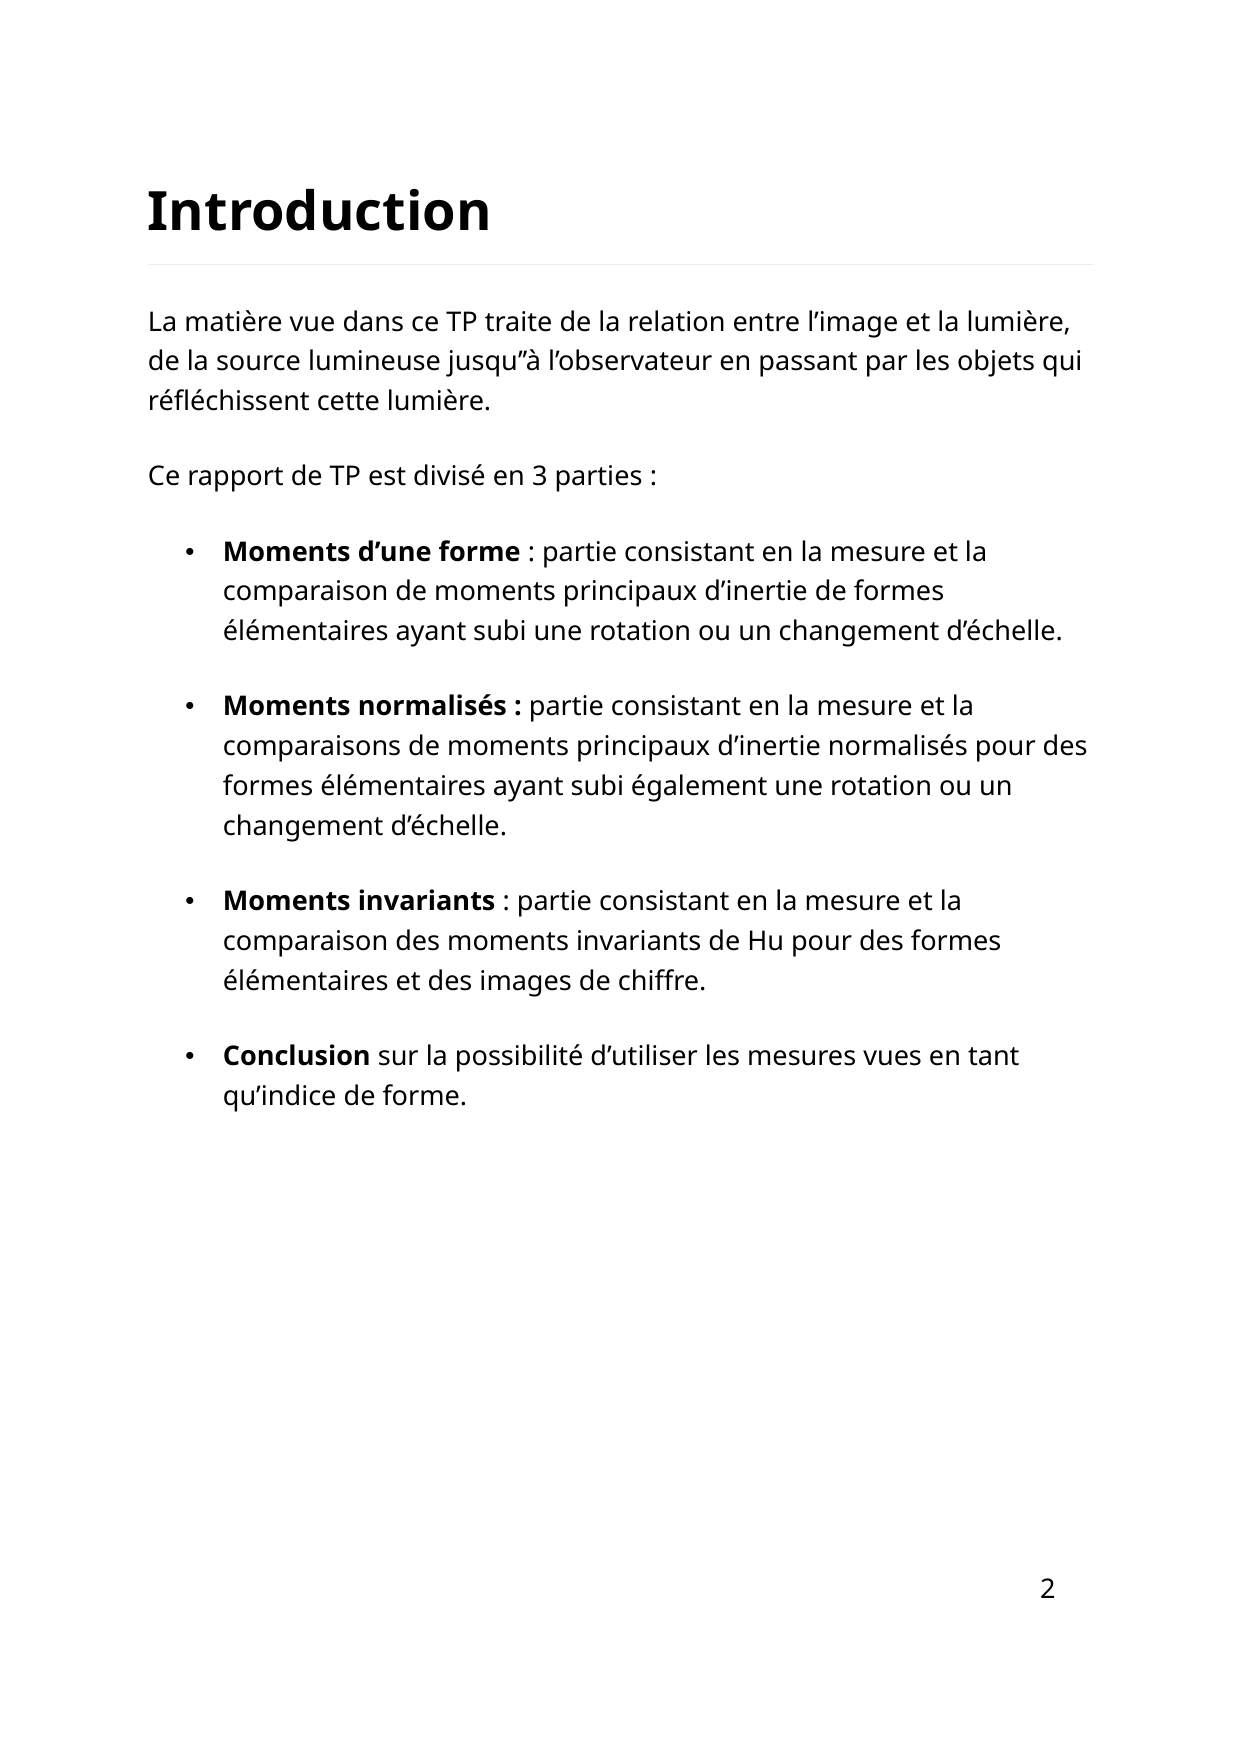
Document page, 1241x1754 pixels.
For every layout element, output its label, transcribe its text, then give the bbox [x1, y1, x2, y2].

list Moments normalisés : partie consistant en la mesure et la comparaisons de moments principaux d’inertie normalisés pour des formes élémentaires ayant subi également une rotation ou un changement d’échelle. [185, 687, 1093, 843]
list Moments invariants : partie consistant en la mesure et la comparaison des moments invariants de Hu pour des formes élémentaires et des images de chiffre. [185, 881, 1093, 998]
text Ce rapport de TP est divisé en 3 parties : [148, 457, 1093, 494]
subtitle Introduction [148, 173, 1093, 264]
text La matière vue dans ce TP traite de la relation entre l’image et la lumière, de la source lumineuse jusqu’’à l’observateur en passant par les objets qui réfléchissent cette lumière. [148, 302, 1093, 418]
list Conclusion sur la possibilité d’utiliser les mesures vues en tant qu’indice de forme. [185, 1036, 1093, 1113]
list Moments d’une forme : partie consistant en la mesure et la comparaison de moments principaux d’inertie de formes élémentaires ayant subi une rotation ou un changement d’échelle. [185, 532, 1093, 648]
